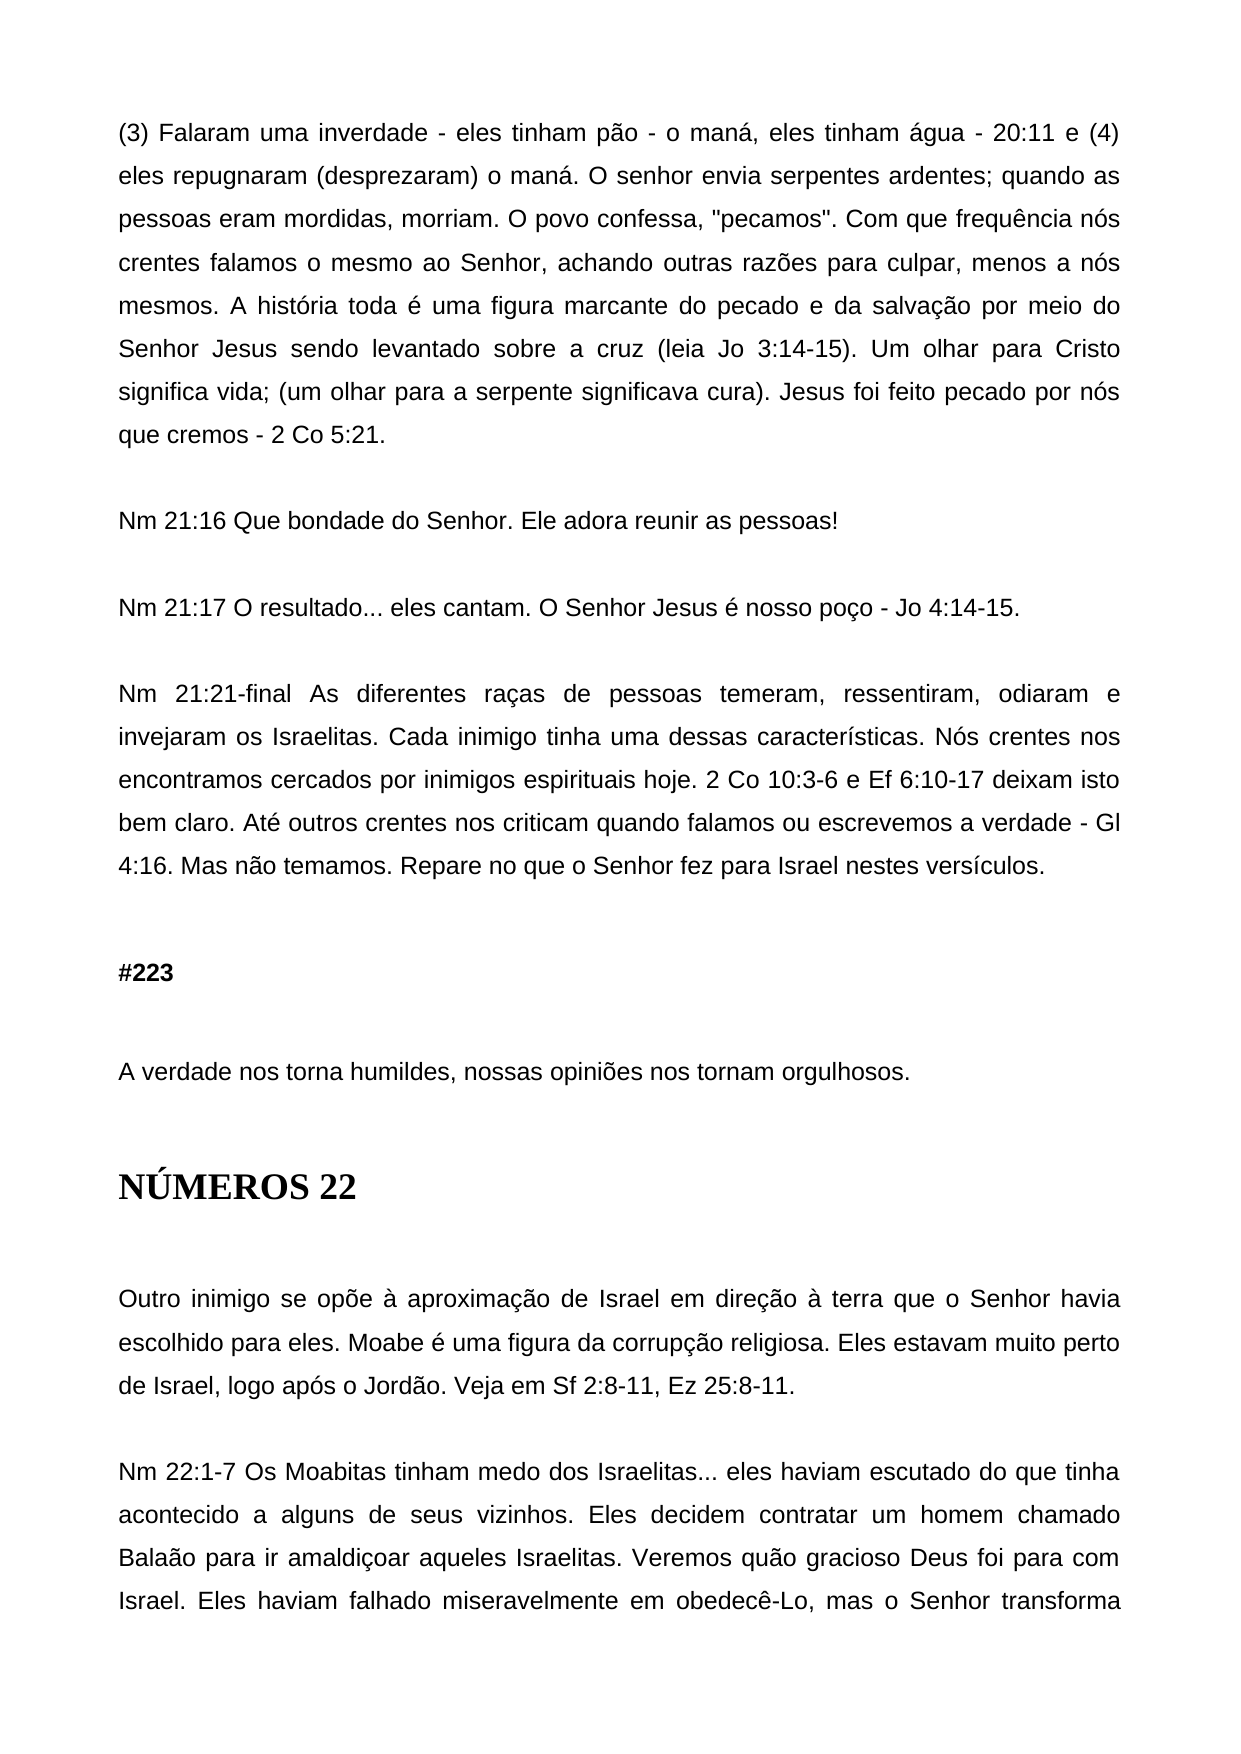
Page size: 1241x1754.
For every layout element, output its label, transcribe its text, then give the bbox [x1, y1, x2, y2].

text Nm 21:17 O resultado... eles cantam. O Senhor Jesus é nosso poço - Jo 4:14-15. [118, 592, 1122, 621]
text Nm 21:16 Que bondade do Senhor. Ele adora reunir as pessoas! [118, 506, 1122, 535]
text Nm 22:1-7 Os Moabitas tinham medo dos Israelitas... eles haviam escutado do que tinha acontecido a alguns de seus vizinhos. Eles decidem contratar um homem chamado Balaão para ir amaldiçoar aqueles Israelitas. Veremos quão gracioso Deus foi para com Israel. Eles haviam falhado miseravelmente em obedecê-Lo, mas o Senhor transforma [118, 1457, 1122, 1615]
text Outro inimigo se opõe à aproximação de Israel em direção à terra que o Senhor havia escolhido para eles. Moabe é uma figura da corrupção religiosa. Eles estavam muito perto de Israel, logo após o Jordão. Veja em Sf 2:8-11, Ez 25:8-11. [118, 1284, 1122, 1399]
text (3) Falaram uma inverdade - eles tinham pão - o maná, eles tinham água - 20:11 e (4) eles repugnaram (desprezaram) o maná. O senhor envia serpentes ardentes; quando as pessoas eram mordidas, morriam. O povo confessa, "pecamos". Com que frequência nós crentes falamos o mesmo ao Senhor, achando outras razões para culpar, menos a nós mesmos. A história toda é uma figura marcante do pecado e da salvação por meio do Senhor Jesus sendo levantado sobre a cruz (leia Jo 3:14-15). Um olhar para Cristo significa vida; (um olhar para a serpente significava cura). Jesus foi feito pecado por nós que cremos - 2 Co 5:21. [118, 118, 1122, 449]
subtitle NÚMEROS 22 [118, 1164, 1122, 1207]
subtitle #223 [118, 958, 1122, 987]
text Nm 21:21-final As diferentes raças de pessoas temeram, ressentiram, odiaram e invejaram os Israelitas. Cada inimigo tinha uma dessas características. Nós crentes nos encontramos cercados por inimigos espirituais hoje. 2 Co 10:3-6 e Ef 6:10-17 deixam isto bem claro. Até outros crentes nos criticam quando falamos ou escrevemos a verdade - Gl 4:16. Mas não temamos. Repare no que o Senhor fez para Israel nestes versículos. [118, 679, 1122, 880]
text A verdade nos torna humildes, nossas opiniões nos tornam orgulhosos. [118, 1057, 1122, 1086]
